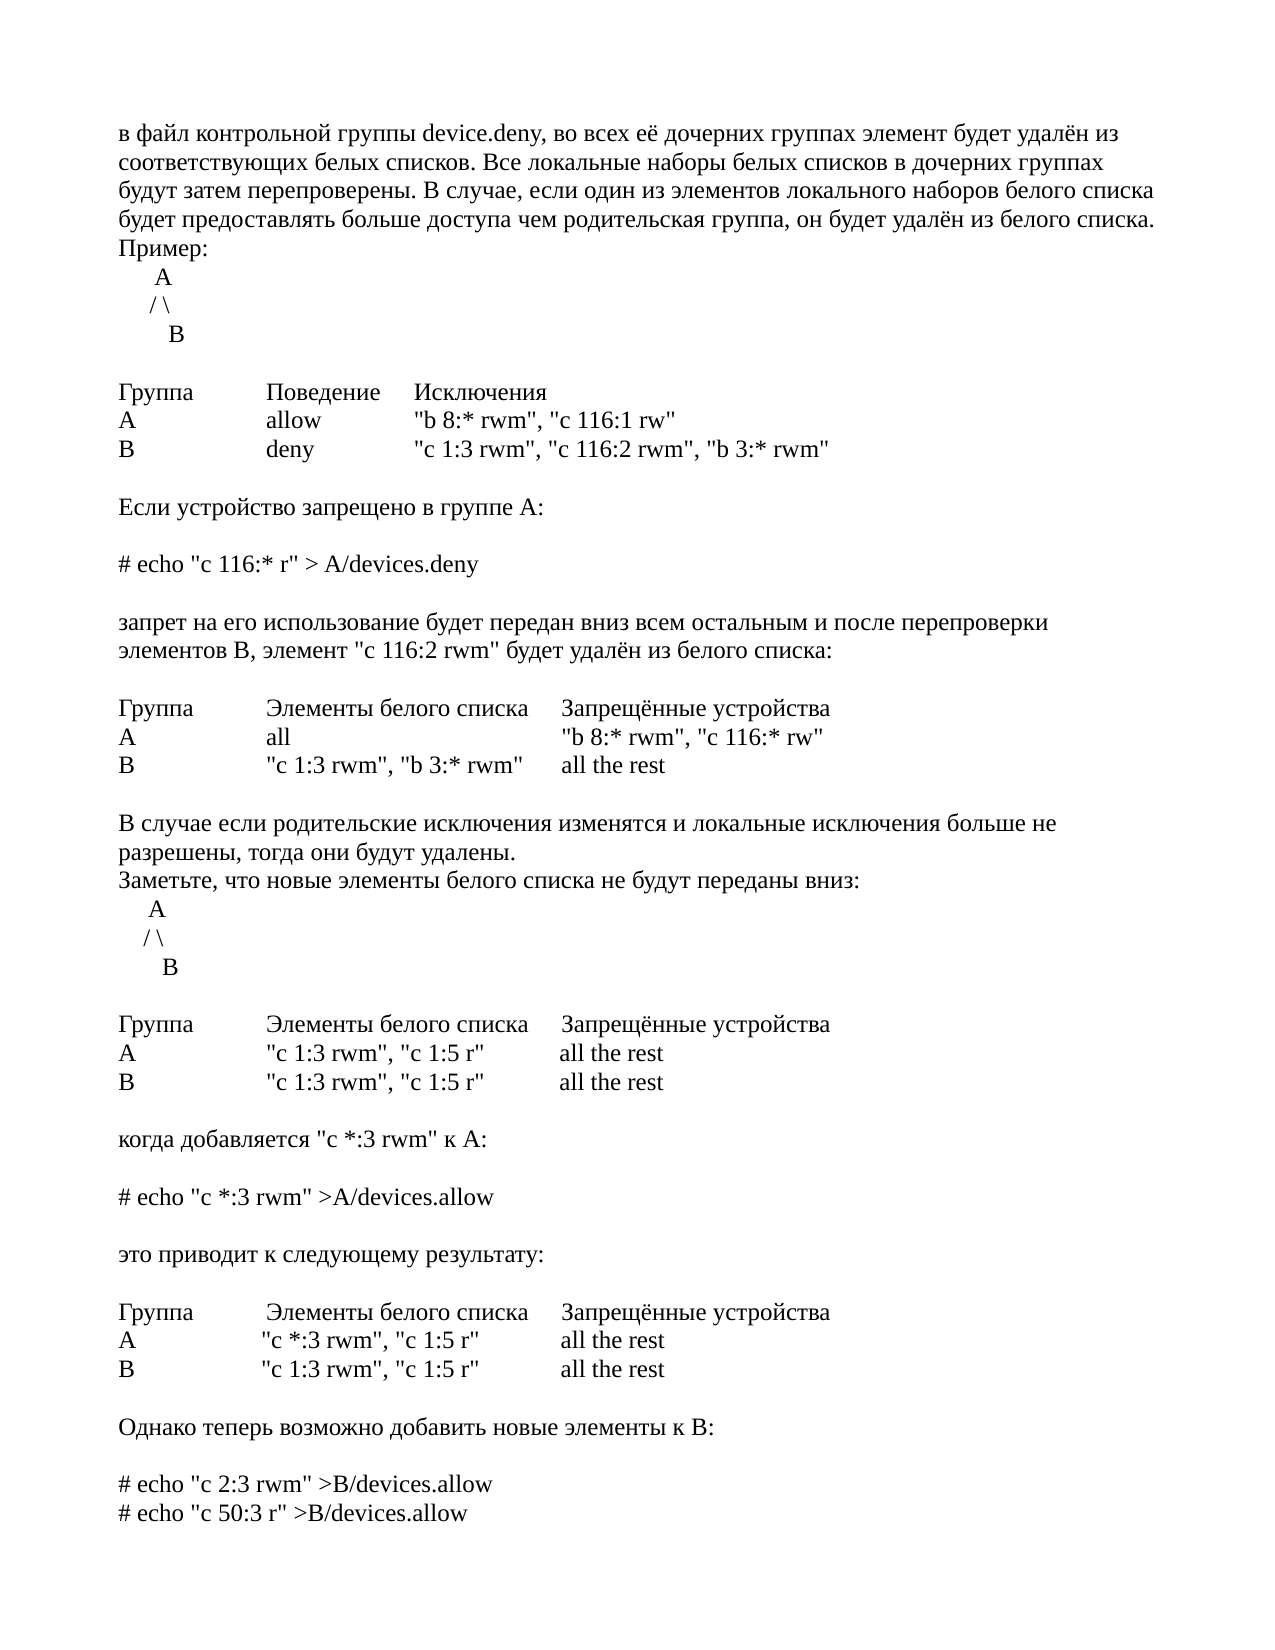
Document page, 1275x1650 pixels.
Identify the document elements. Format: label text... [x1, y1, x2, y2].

text Группа Поведение Исключения [118, 377, 1157, 406]
text А all "b 8:* rwm", "c 116:* rw" [118, 722, 1157, 751]
text запрет на его использование будет передан вниз всем остальным и после перепроверки элементов B, элемент "c 116:2 rwm" будет удалён из белого списка: [118, 607, 1157, 664]
text # echo "c *:3 rwm" >A/devices.allow [118, 1182, 1157, 1211]
text B deny "c 1:3 rwm", "c 116:2 rwm", "b 3:* rwm" [118, 434, 1157, 463]
text когда добавляется "c *:3 rwm" к А: [118, 1124, 1157, 1153]
text Группа Элементы белого списка Запрещённые устройства [118, 693, 1157, 722]
text B "c 1:3 rwm", "c 1:5 r" all the rest [118, 1067, 1157, 1096]
text B [118, 952, 1157, 981]
text Группа Элементы белого списка Запрещённые устройства [118, 1009, 1157, 1038]
text это приводит к следующему результату: [118, 1239, 1157, 1268]
text A [118, 894, 1157, 923]
text В случае если родительские исключения изменятся и локальные исключения больше не разрешены, тогда они будут удалены. [118, 808, 1157, 866]
text B [118, 319, 1157, 348]
text Группа Элементы белого списка Запрещённые устройства [118, 1297, 1157, 1326]
text # echo "c 50:3 r" >B/devices.allow [118, 1498, 1157, 1527]
text Если устройство запрещено в группе А: [118, 492, 1157, 521]
text В "c 1:3 rwm", "b 3:* rwm" all the rest [118, 751, 1157, 779]
text # echo "c 2:3 rwm" >B/devices.allow [118, 1469, 1157, 1498]
text / \ [118, 291, 1157, 319]
text Заметьте, что новые элементы белого списка не будут переданы вниз: [118, 866, 1157, 894]
text Однако теперь возможно добавить новые элементы к В: [118, 1412, 1157, 1441]
text # echo "c 116:* r" > A/devices.deny [118, 549, 1157, 578]
text / \ [118, 923, 1157, 952]
text Пример: [118, 233, 1157, 262]
text B "c 1:3 rwm", "c 1:5 r" all the rest [118, 1354, 1157, 1383]
text в файл контрольной группы device.deny, во всех её дочерних группах элемент будет удалён из соответствующих белых списков. Все локальные наборы белых списков в дочерних группах будут затем перепроверены. В случае, если один из элементов локального наборов белого списка будет предоставлять больше доступа чем родительская группа, он будет удалён из белого списка. [118, 118, 1157, 233]
text A [118, 262, 1157, 291]
text A allow "b 8:* rwm", "c 116:1 rw" [118, 406, 1157, 434]
text A "c 1:3 rwm", "c 1:5 r" all the rest [118, 1038, 1157, 1067]
text A "c *:3 rwm", "c 1:5 r" all the rest [118, 1326, 1157, 1354]
